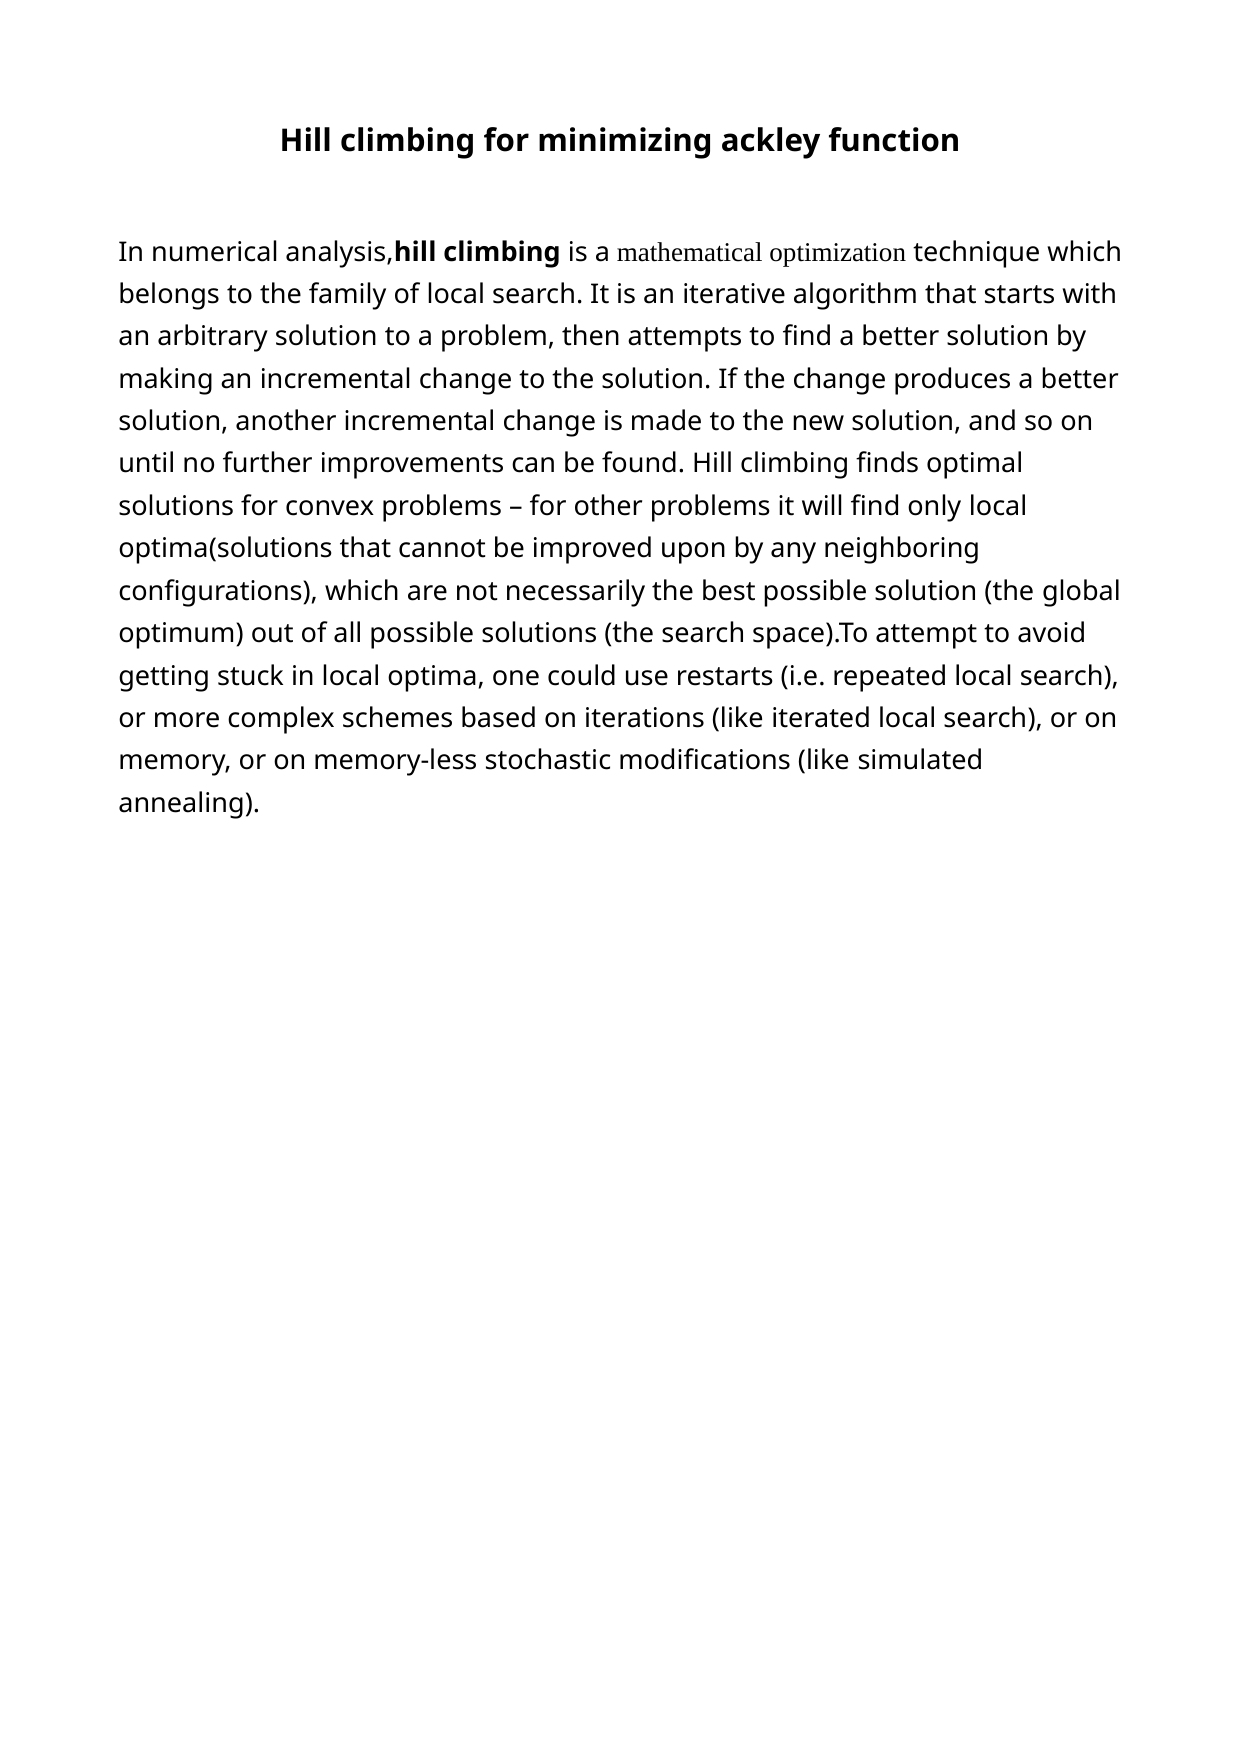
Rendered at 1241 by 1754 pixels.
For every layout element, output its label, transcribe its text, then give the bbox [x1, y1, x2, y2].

text Hill climbing for minimizing ackley function [118, 118, 1122, 161]
text In numerical analysis,hill climbing is a mathematical optimization technique which belongs to the family of local search. It is an iterative algorithm that starts with an arbitrary solution to a problem, then attempts to find a better solution by making an incremental change to the solution. If the change produces a better solution, another incremental change is made to the new solution, and so on until no further improvements can be found. Hill climbing finds optimal solutions for convex problems – for other problems it will find only local optima(solutions that cannot be improved upon by any neighboring configurations), which are not necessarily the best possible solution (the global optimum) out of all possible solutions (the search space).To attempt to avoid getting stuck in local optima, one could use restarts (i.e. repeated local search), or more complex schemes based on iterations (like iterated local search), or on memory, or on memory-less stochastic modifications (like simulated annealing). [118, 232, 1122, 820]
